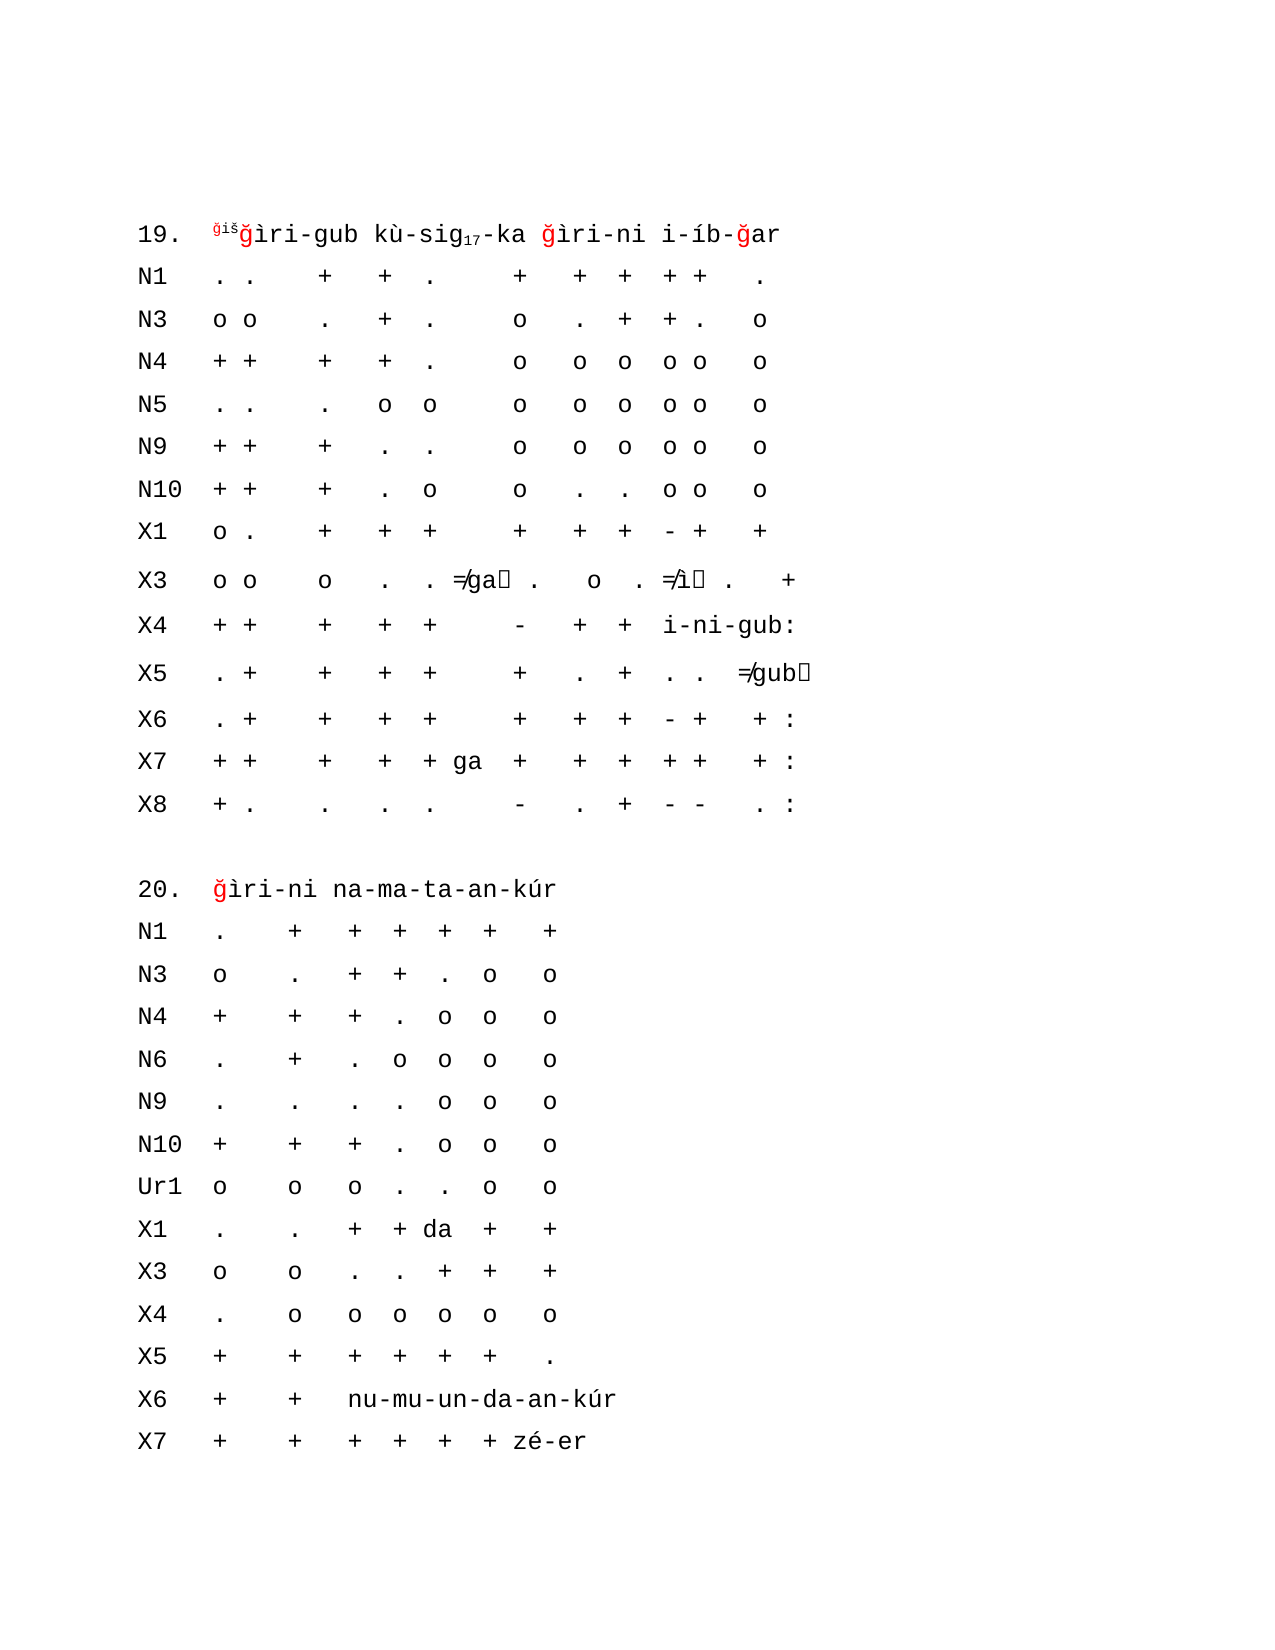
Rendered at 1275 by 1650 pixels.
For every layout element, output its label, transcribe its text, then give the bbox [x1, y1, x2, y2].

text X1 . . + + da + + [137, 1216, 1138, 1245]
text 19. ğišğìri-gub kù-sig17-ka ğìri-ni i-íb-ğar [137, 221, 1138, 249]
text X4 + + + + + - + + i-ni-gub: [137, 613, 1138, 641]
text X6 . + + + + + + + - + + : [137, 706, 1138, 735]
text X3 o o o . . ≠ga . o . ≠ì . + [137, 561, 1138, 596]
text X8 + . . . . - . + - - . : [137, 791, 1138, 820]
text Ur1 o o o . . o o [137, 1174, 1138, 1202]
text X1 o . + + + + + + - + + [137, 519, 1138, 547]
text X5 . + + + + + . + . . ≠gub [137, 655, 1138, 689]
text N10 + + + . o o . . o o o [137, 476, 1138, 504]
text N1 . . + + . + + + + + . [137, 264, 1138, 292]
text N9 . . . . o o o [137, 1089, 1138, 1117]
text X7 + + + + + ga + + + + + + : [137, 749, 1138, 777]
text N5 . . . o o o o o o o o [137, 391, 1138, 419]
text X6 + + nu-mu-un-da-an-kúr [137, 1386, 1138, 1415]
text N4 + + + . o o o [137, 1004, 1138, 1032]
text N3 o . + + . o o [137, 961, 1138, 990]
text N1 . + + + + + + [137, 919, 1138, 947]
text X5 + + + + + + . [137, 1344, 1138, 1372]
text X7 + + + + + + zé-er [137, 1429, 1138, 1457]
text X3 o o . . + + + [137, 1259, 1138, 1287]
text N6 . + . o o o o [137, 1046, 1138, 1075]
text N9 + + + . . o o o o o o [137, 434, 1138, 462]
text N10 + + + . o o o [137, 1131, 1138, 1160]
text X4 . o o o o o o [137, 1301, 1138, 1330]
text N3 o o . + . o . + + . o [137, 306, 1138, 334]
text N4 + + + + . o o o o o o [137, 349, 1138, 377]
text 20. ğìri-ni na-ma-ta-an-kúr [137, 876, 1138, 905]
